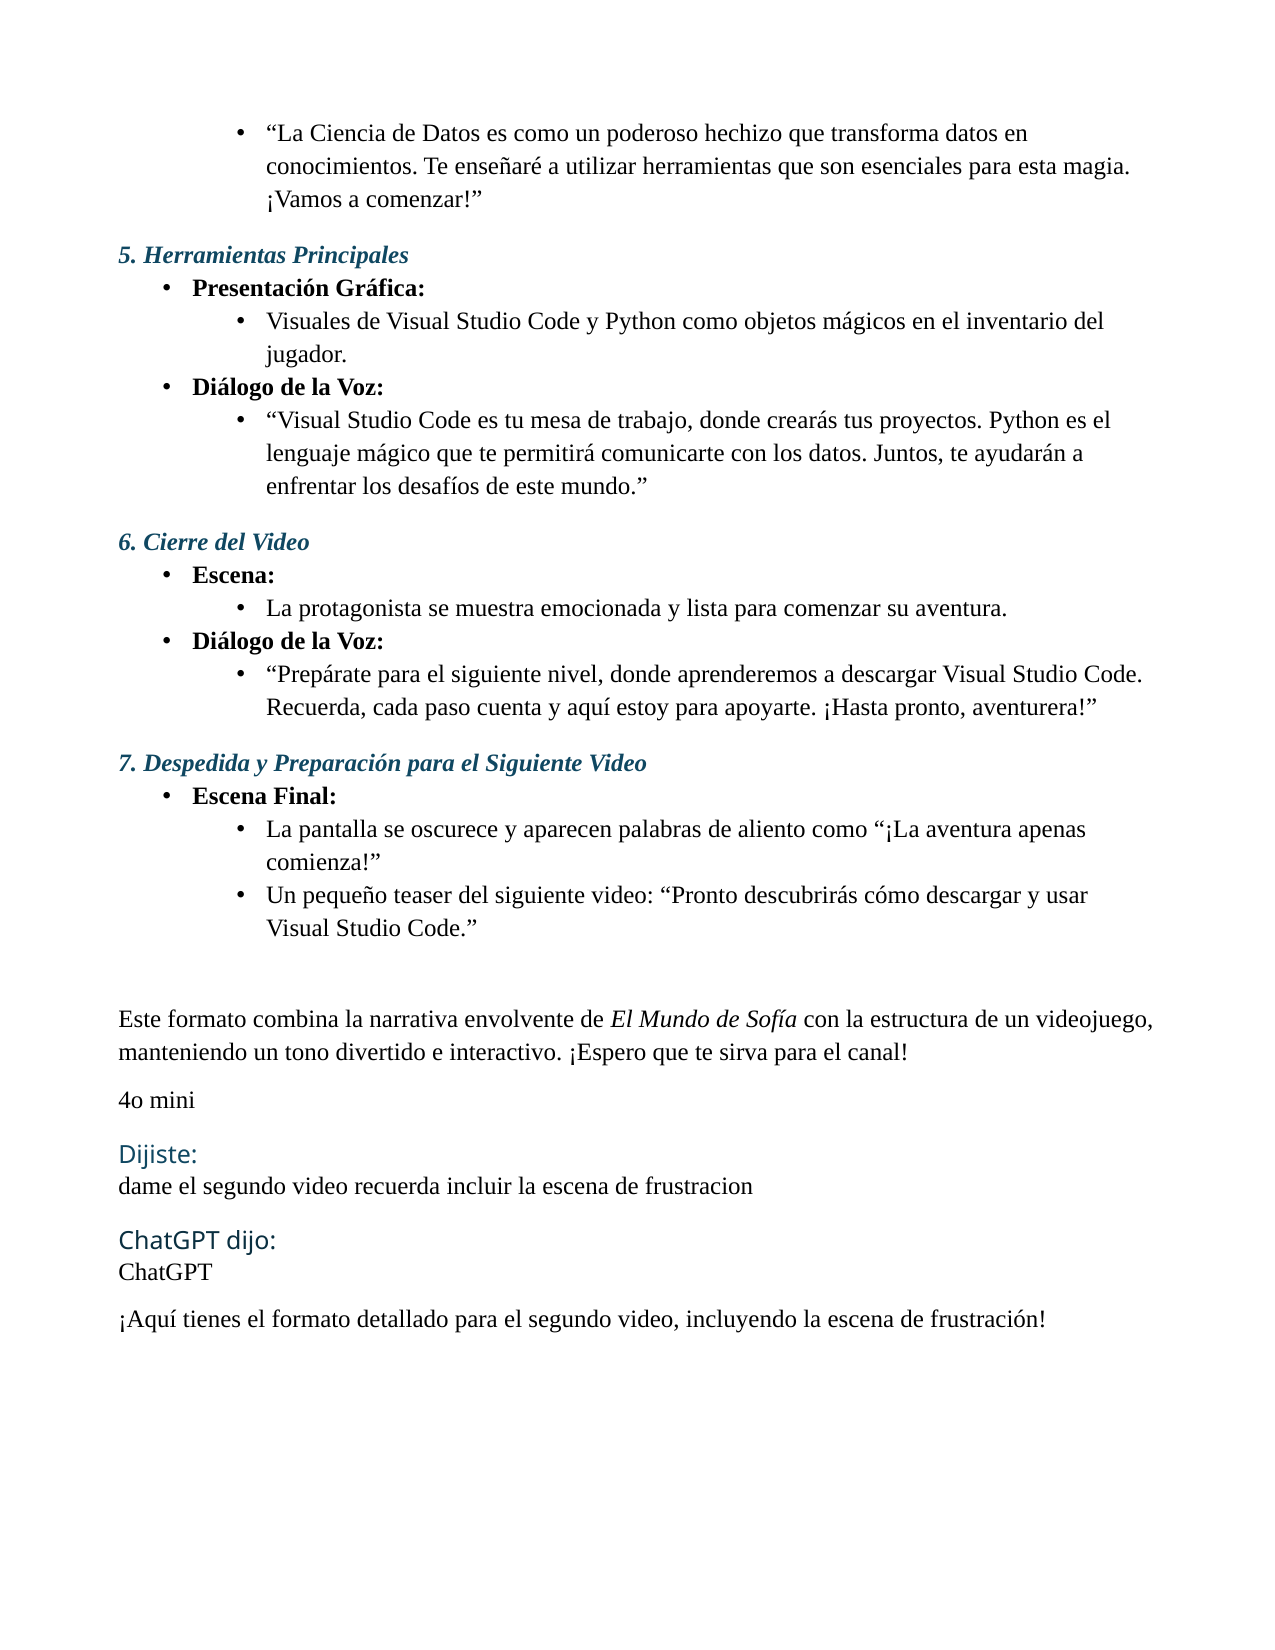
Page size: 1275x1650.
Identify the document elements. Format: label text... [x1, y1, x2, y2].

list “Prepárate para el siguiente nivel, donde aprenderemos a descargar Visual Studio Code. Recuerda, cada paso cuenta y aquí estoy para apoyarte. ¡Hasta pronto, aventurera!” [236, 659, 1157, 721]
text 4o mini [118, 1085, 1157, 1114]
list La protagonista se muestra emocionada y lista para comenzar su aventura. [236, 593, 1157, 622]
list Un pequeño teaser del siguiente video: “Pronto descubrirás cómo descargar y usar Visual Studio Code.” [236, 880, 1157, 942]
text dame el segundo video recuerda incluir la escena de frustracion [118, 1171, 1157, 1200]
list Escena: [162, 560, 1157, 589]
subtitle 6. Cierre del Video [118, 527, 1157, 556]
text ¡Aquí tienes el formato detallado para el segundo video, incluyendo la escena de frustración! [118, 1304, 1157, 1333]
list Diálogo de la Voz: [162, 626, 1157, 655]
subtitle ChatGPT dijo: [118, 1223, 1157, 1257]
list Visuales de Visual Studio Code y Python como objetos mágicos en el inventario del jugador. [236, 306, 1157, 368]
subtitle 5. Herramientas Principales [118, 240, 1157, 269]
list Diálogo de la Voz: [162, 372, 1157, 401]
list “Visual Studio Code es tu mesa de trabajo, donde crearás tus proyectos. Python es el lenguaje mágico que te permitirá comunicarte con los datos. Juntos, te ayudarán a enfrentar los desafíos de este mundo.” [236, 405, 1157, 500]
list “La Ciencia de Datos es como un poderoso hechizo que transforma datos en conocimientos. Te enseñaré a utilizar herramientas que son esenciales para esta magia. ¡Vamos a comenzar!” [236, 118, 1157, 213]
text Este formato combina la narrativa envolvente de El Mundo de Sofía con la estructura de un videojuego, manteniendo un tono divertido e interactivo. ¡Espero que te sirva para el canal! [118, 1004, 1157, 1066]
list La pantalla se oscurece y aparecen palabras de aliento como “¡La aventura apenas comienza!” [236, 814, 1157, 876]
subtitle Dijiste: [118, 1137, 1157, 1171]
list Presentación Gráfica: [162, 273, 1157, 302]
list Escena Final: [162, 781, 1157, 810]
subtitle 7. Despedida y Preparación para el Siguiente Video [118, 748, 1157, 777]
text ChatGPT [118, 1257, 1157, 1286]
